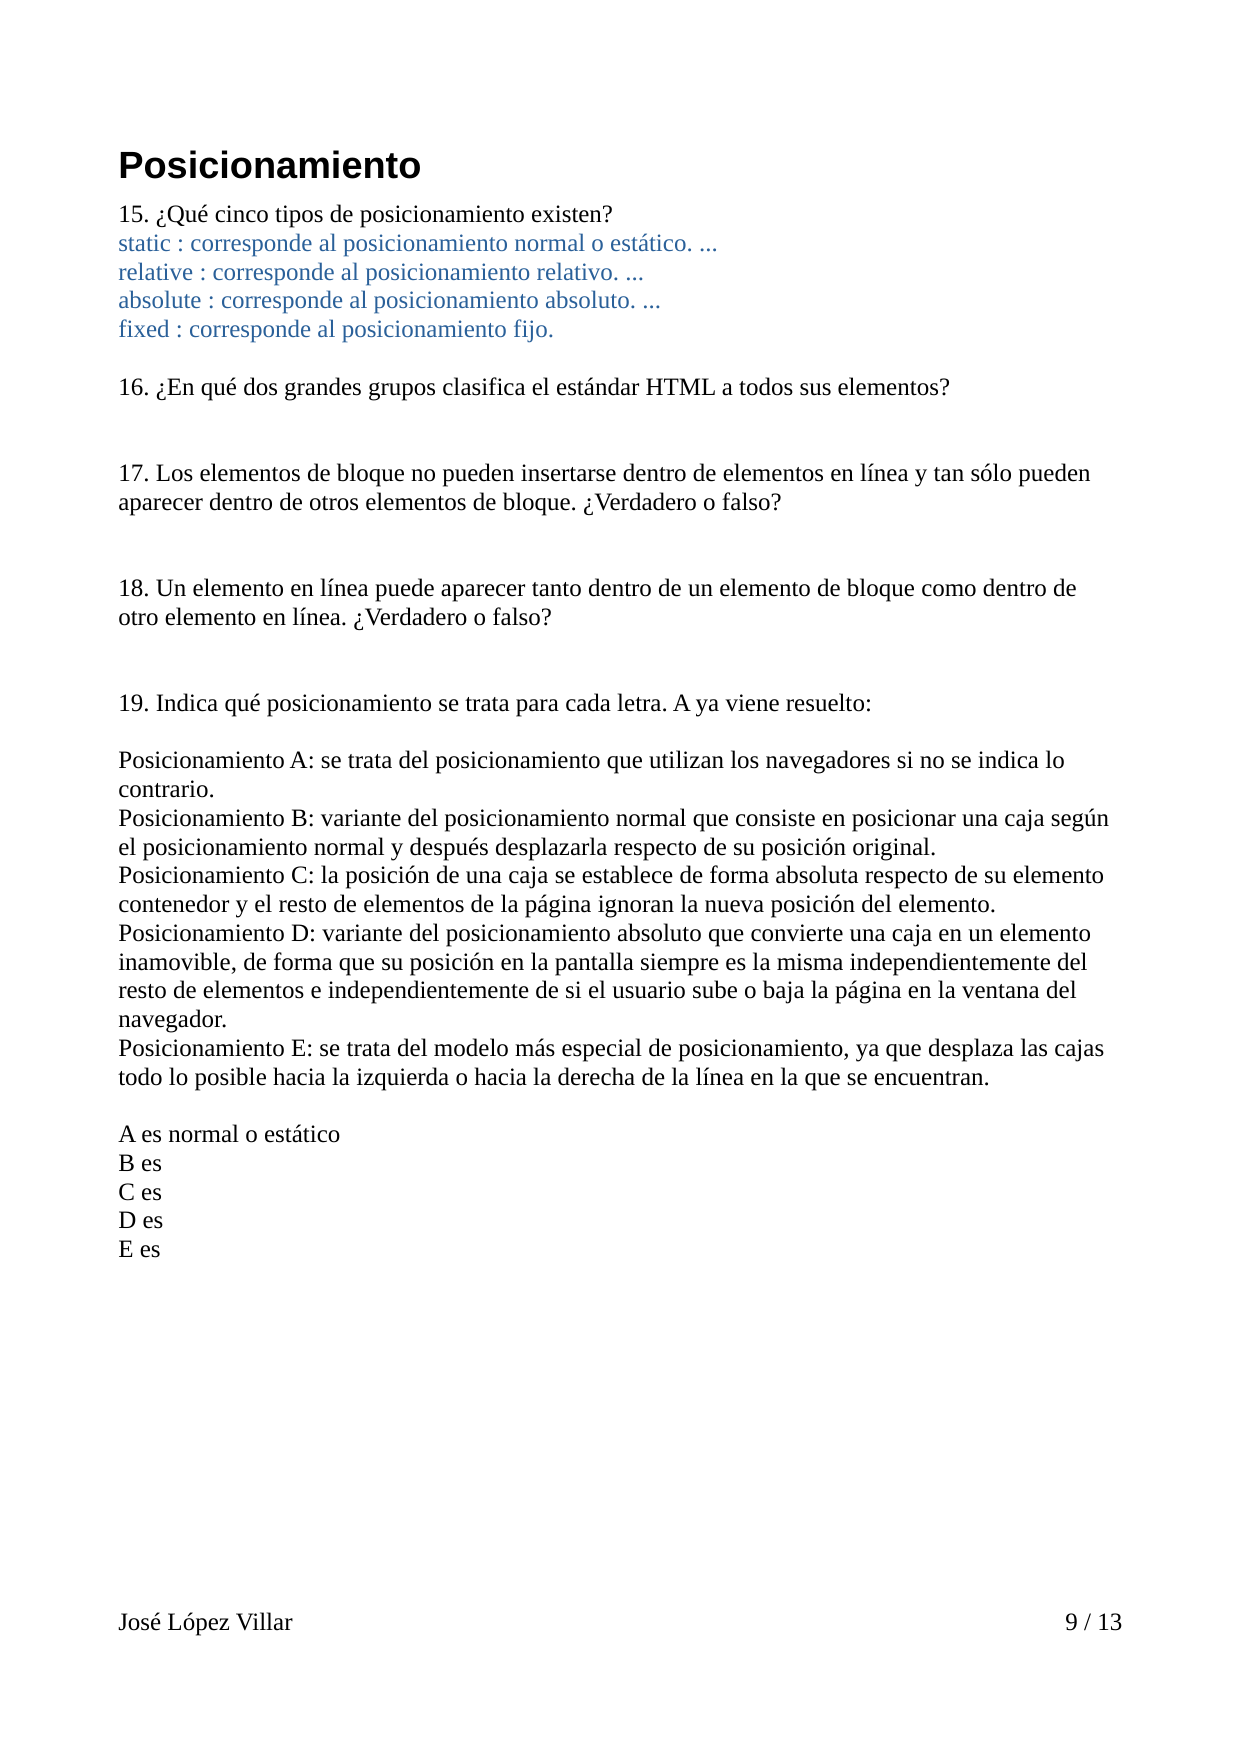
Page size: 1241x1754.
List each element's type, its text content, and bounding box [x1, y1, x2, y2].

text 15. ¿Qué cinco tipos de posicionamiento existen? [118, 199, 1122, 228]
text absolute : corresponde al posicionamiento absoluto. ... [118, 286, 1122, 314]
text B es [118, 1148, 1122, 1177]
text Posicionamiento E: se trata del modelo más especial de posicionamiento, ya que desplaza las cajas todo lo posible hacia la izquierda o hacia la derecha de la línea en la que se encuentran. [118, 1033, 1122, 1091]
text relative : corresponde al posicionamiento relativo. ... [118, 257, 1122, 286]
text A es normal o estático [118, 1119, 1122, 1148]
subtitle Posicionamiento [118, 143, 1122, 187]
text 17. Los elementos de bloque no pueden insertarse dentro de elementos en línea y tan sólo pueden aparecer dentro de otros elementos de bloque. ¿Verdadero o falso? [118, 458, 1122, 516]
text E es [118, 1234, 1122, 1263]
text D es [118, 1206, 1122, 1234]
text Posicionamiento C: la posición de una caja se establece de forma absoluta respecto de su elemento contenedor y el resto de elementos de la página ignoran la nueva posición del elemento. [118, 861, 1122, 918]
text 18. Un elemento en línea puede aparecer tanto dentro de un elemento de bloque como dentro de otro elemento en línea. ¿Verdadero o falso? [118, 573, 1122, 631]
text C es [118, 1177, 1122, 1206]
text Posicionamiento A: se trata del posicionamiento que utilizan los navegadores si no se indica lo contrario. [118, 746, 1122, 803]
text Posicionamiento B: variante del posicionamiento normal que consiste en posicionar una caja según el posicionamiento normal y después desplazarla respecto de su posición original. [118, 803, 1122, 861]
text 19. Indica qué posicionamiento se trata para cada letra. A ya viene resuelto: [118, 688, 1122, 717]
text fixed : corresponde al posicionamiento fijo. [118, 314, 1122, 343]
text static : corresponde al posicionamiento normal o estático. ... [118, 228, 1122, 257]
text Posicionamiento D: variante del posicionamiento absoluto que convierte una caja en un elemento inamovible, de forma que su posición en la pantalla siempre es la misma independientemente del resto de elementos e independientemente de si el usuario sube o baja la página en la ventana del navegador. [118, 918, 1122, 1033]
text 16. ¿En qué dos grandes grupos clasifica el estándar HTML a todos sus elementos? [118, 372, 1122, 401]
